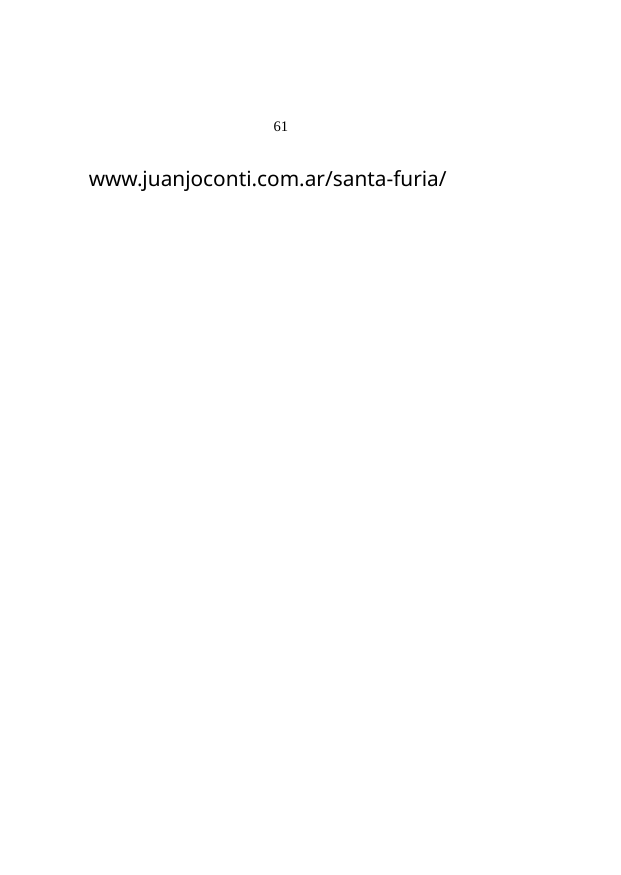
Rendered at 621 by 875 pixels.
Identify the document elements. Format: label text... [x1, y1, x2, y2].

text www.juanjoconti.com.ar/santa-furia/ [88, 164, 472, 193]
